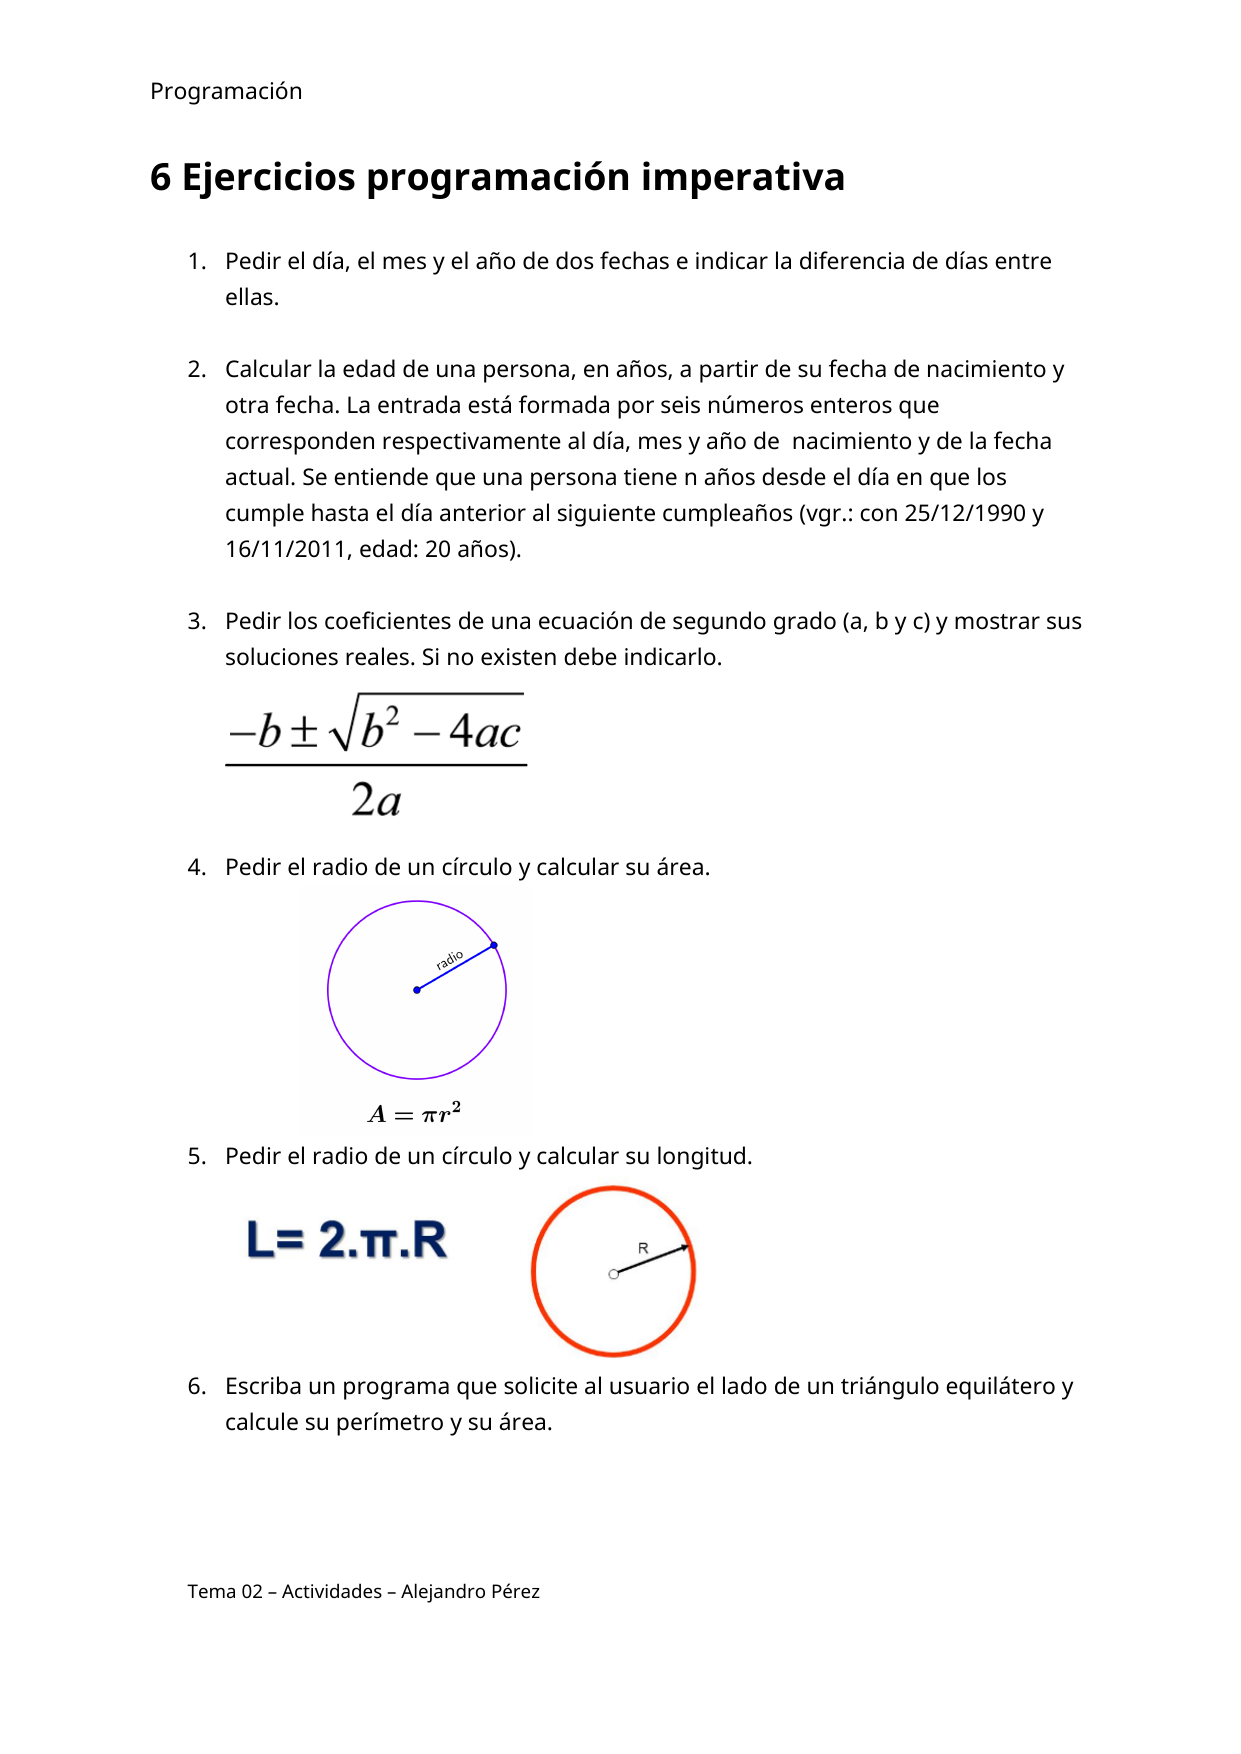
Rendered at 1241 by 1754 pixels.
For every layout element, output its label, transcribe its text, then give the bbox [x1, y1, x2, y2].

list Calcular la edad de una persona, en años, a partir de su fecha de nacimiento y otra fecha. La entrada está formada por seis números enteros que corresponden respectivamente al día, mes y año de nacimiento y de la fecha actual. Se entiende que una persona tiene n años desde el día en que los cumple hasta el día anterior al siguiente cumpleaños (vgr.: con 25/12/1990 y 16/11/2011, edad: 20 años). [187, 353, 1090, 564]
subtitle 6 Ejercicios programación imperativa [150, 150, 1090, 201]
list Pedir el radio de un círculo y calcular su longitud. [187, 1140, 1090, 1365]
list Escriba un programa que solicite al usuario el lado de un triángulo equilátero y calcule su perímetro y su área. [187, 1370, 1090, 1437]
list Pedir los coeficientes de una ecuación de segundo grado (a, b y c) y mostrar sus soluciones reales. Si no existen debe indicarlo. [187, 605, 1090, 846]
picture [225, 676, 528, 846]
list Pedir el día, el mes y el año de dos fechas e indicar la diferencia de días entre ellas. [187, 245, 1090, 348]
picture [300, 886, 534, 1136]
picture [225, 1176, 715, 1366]
list Pedir el radio de un círculo y calcular su área. [187, 851, 1090, 882]
